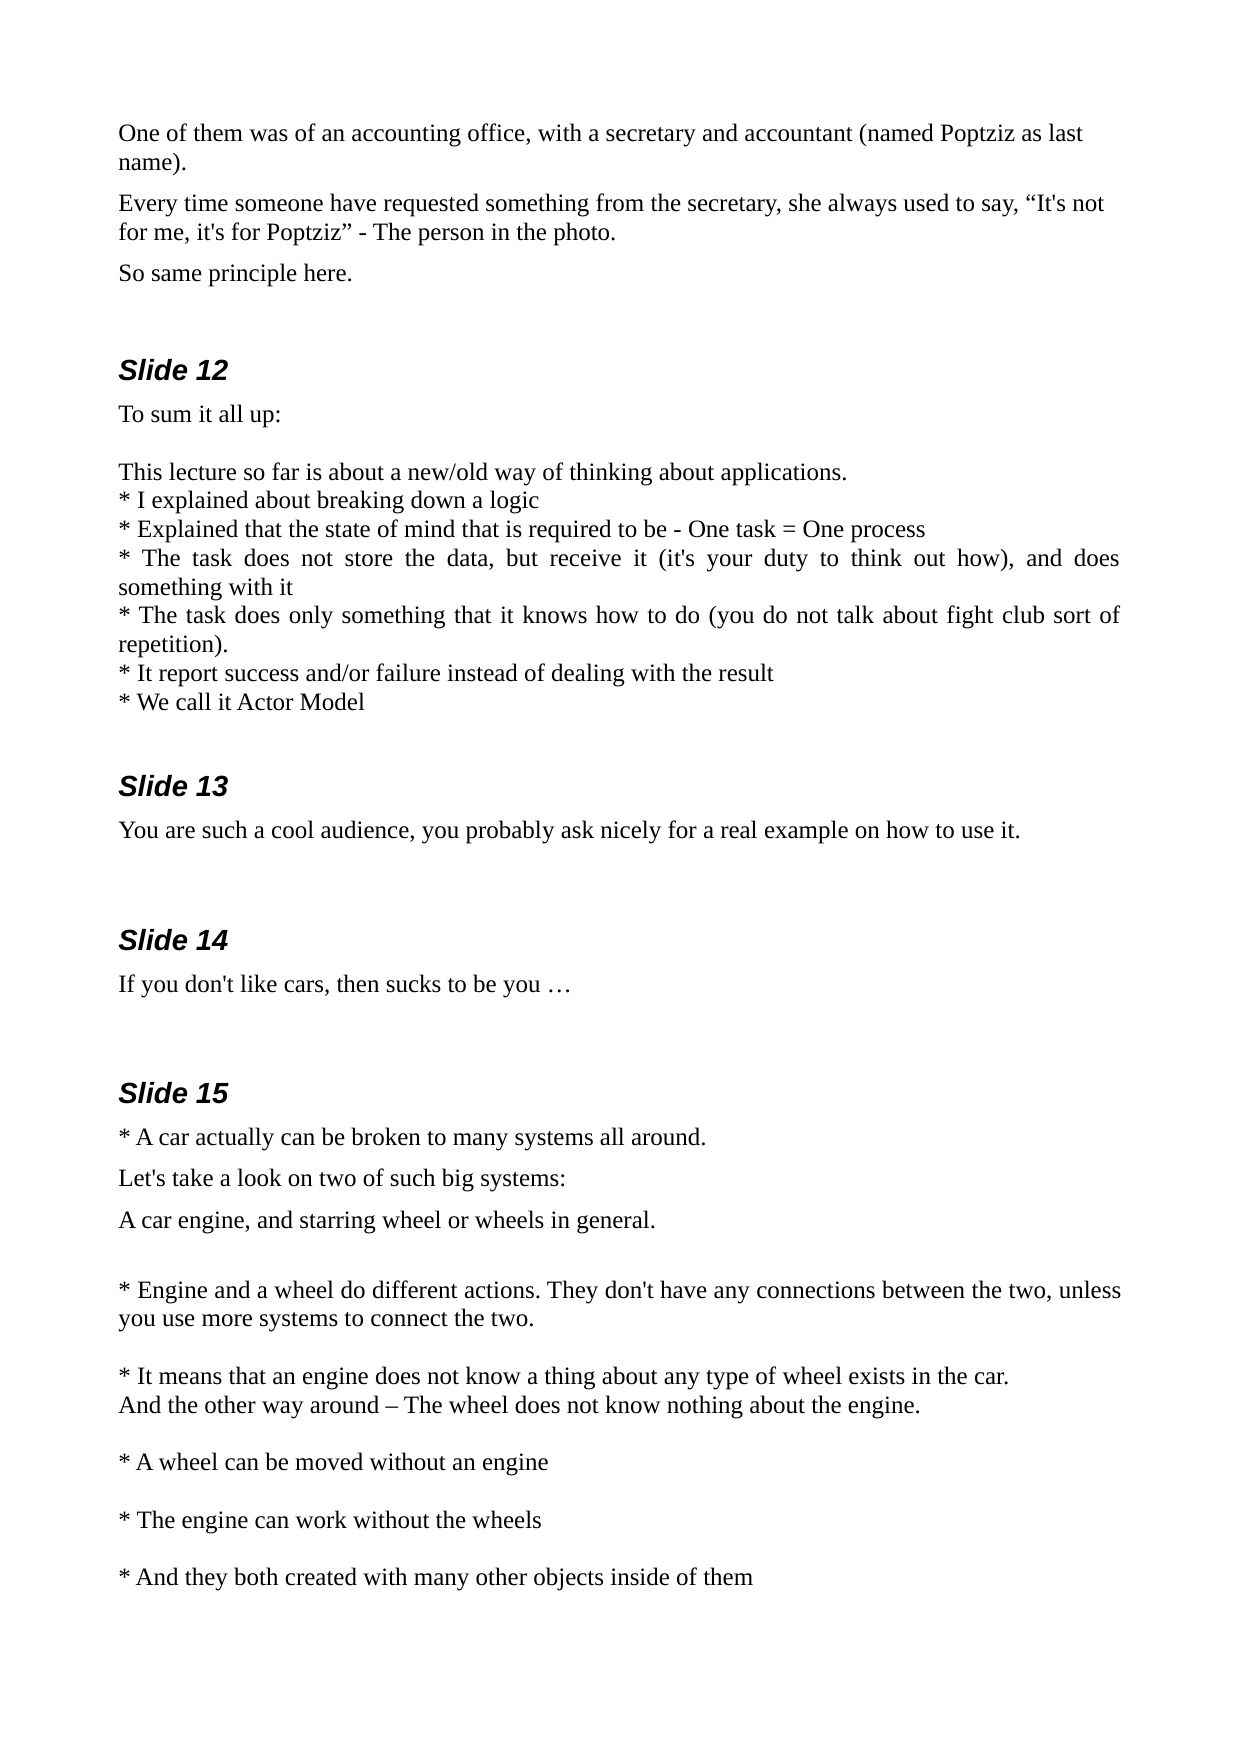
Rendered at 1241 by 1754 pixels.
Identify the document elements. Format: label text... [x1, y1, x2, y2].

text * And they both created with many other objects inside of them [118, 1562, 1122, 1591]
text A car engine, and starring wheel or wheels in general. [118, 1205, 1122, 1233]
subtitle Slide 15 [118, 1076, 1122, 1110]
text One of them was of an accounting office, with a secretary and accountant (named Poptziz as last name). [118, 118, 1122, 176]
text * The engine can work without the wheels [118, 1505, 1122, 1533]
text * We call it Actor Model [118, 687, 1122, 715]
text * A wheel can be moved without an engine [118, 1447, 1122, 1476]
text * A car actually can be broken to many systems all around. [118, 1122, 1122, 1151]
text Let's take a look on two of such big systems: [118, 1163, 1122, 1192]
text You are such a cool audience, you probably ask nicely for a real example on how to use it. [118, 815, 1122, 844]
text Every time someone have requested something from the secretary, she always used to say, “It's not for me, it's for Poptziz” - The person in the photo. [118, 188, 1122, 246]
text * The task does not store the data, but receive it (it's your duty to think out how), and does something with it [118, 543, 1122, 600]
text So same principle here. [118, 258, 1122, 287]
text * The task does only something that it knows how to do (you do not talk about fight club sort of repetition). [118, 600, 1122, 658]
subtitle Slide 12 [118, 353, 1122, 387]
subtitle Slide 13 [118, 769, 1122, 803]
text * It means that an engine does not know a thing about any type of wheel exists in the car. [118, 1361, 1122, 1390]
text If you don't like cars, then sucks to be you … [118, 969, 1122, 997]
text To sum it all up: [118, 399, 1122, 428]
text This lecture so far is about a new/old way of thinking about applications. [118, 457, 1122, 485]
text * Explained that the state of mind that is required to be - One task = One process [118, 514, 1122, 543]
text * Engine and a wheel do different actions. They don't have any connections between the two, unless you use more systems to connect the two. [118, 1275, 1122, 1332]
text * I explained about breaking down a logic [118, 485, 1122, 514]
text And the other way around – The wheel does not know nothing about the engine. [118, 1390, 1122, 1418]
subtitle Slide 14 [118, 923, 1122, 956]
text * It report success and/or failure instead of dealing with the result [118, 658, 1122, 687]
